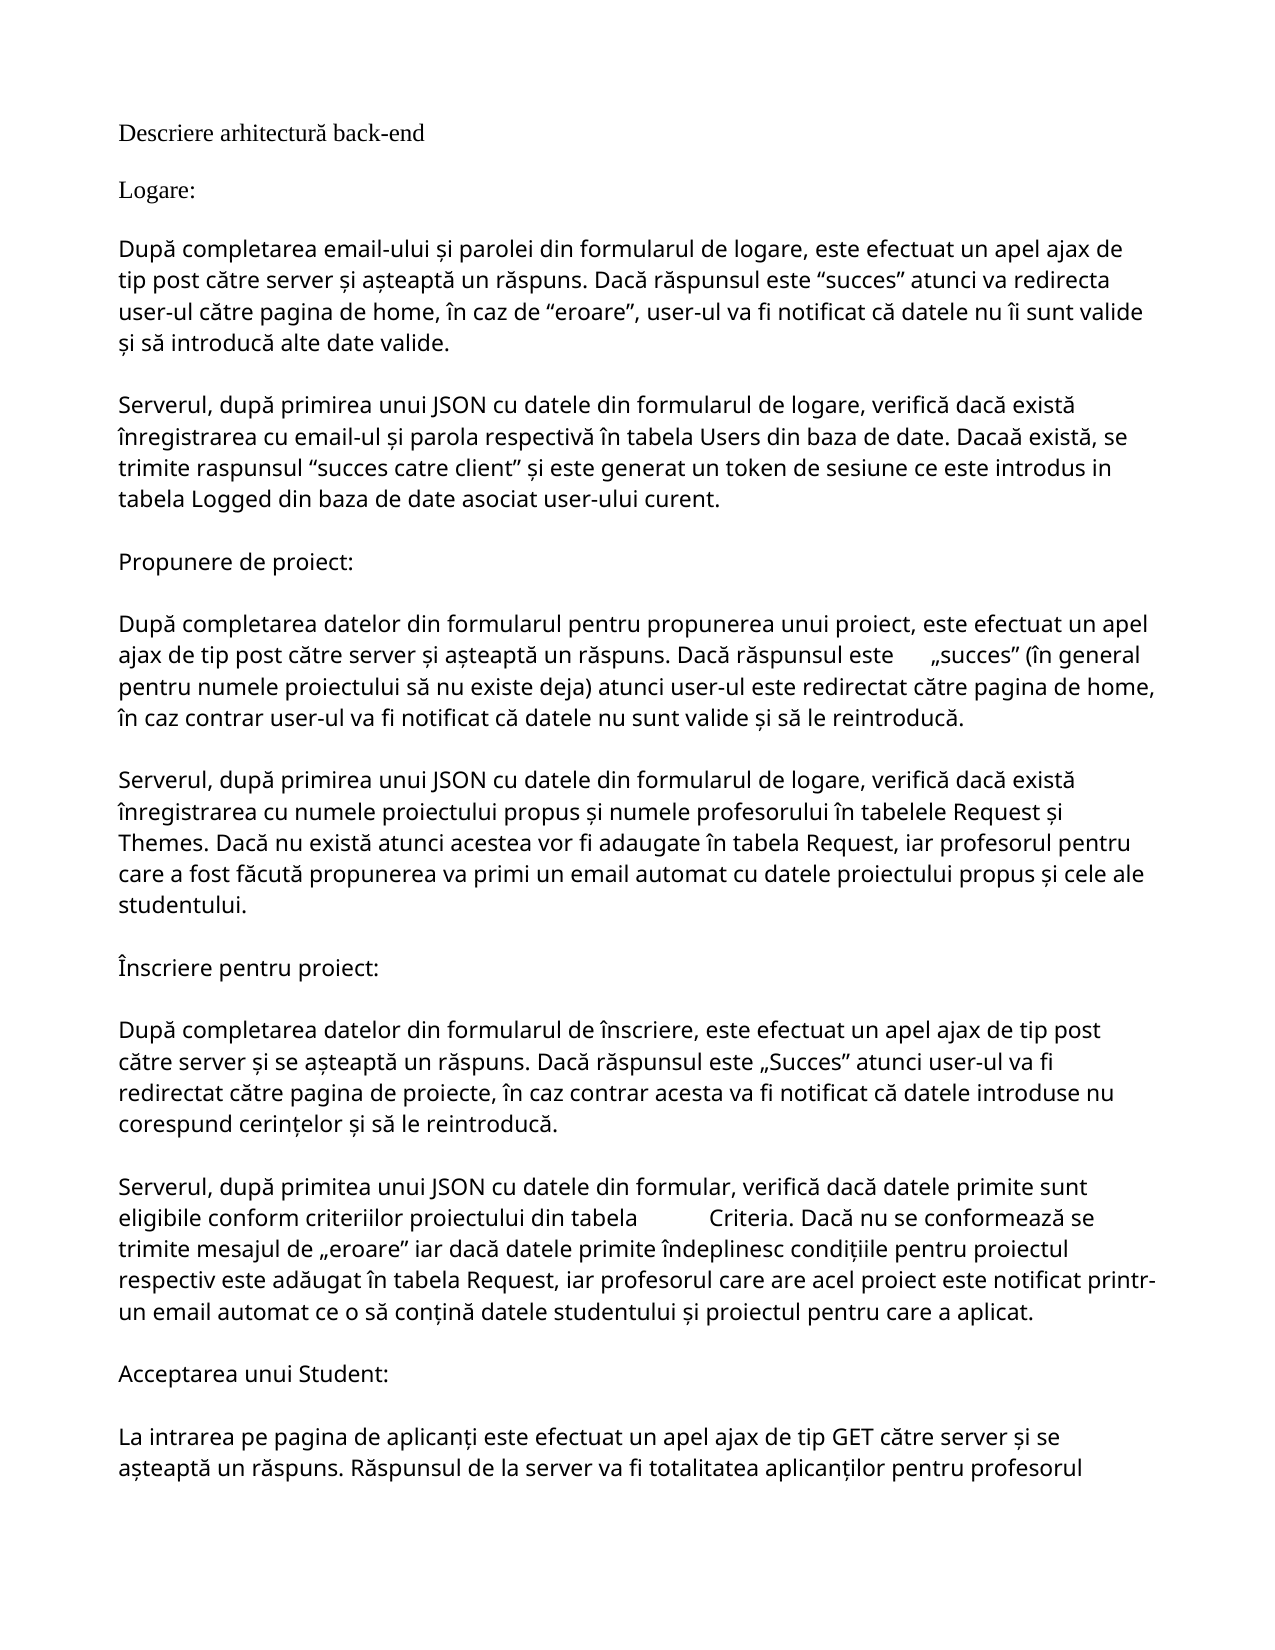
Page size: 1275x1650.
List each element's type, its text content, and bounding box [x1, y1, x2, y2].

text Serverul, după primitea unui JSON cu datele din formular, verifică dacă datele primite sunt eligibile conform criteriilor proiectului din tabela Criteria. Dacă nu se conformează se trimite mesajul de „eroare” iar dacă datele primite îndeplinesc condițiile pentru proiectul respectiv este adăugat în tabela Request, iar profesorul care are acel proiect este notificat printr-un email automat ce o să conțină datele studentului și proiectul pentru care a aplicat. [118, 1171, 1157, 1327]
text După completarea datelor din formularul de înscriere, este efectuat un apel ajax de tip post către server și se așteaptă un răspuns. Dacă răspunsul este „Succes” atunci user-ul va fi redirectat către pagina de proiecte, în caz contrar acesta va fi notificat că datele introduse nu corespund cerințelor și să le reintroducă. [118, 1014, 1157, 1139]
text Înscriere pentru proiect: [118, 952, 1157, 983]
text Descriere arhitectură back-end [118, 118, 1157, 147]
text După completarea email-ului și parolei din formularul de logare, este efectuat un apel ajax de tip post către server și așteaptă un răspuns. Dacă răspunsul este “succes” atunci va redirecta user-ul către pagina de home, în caz de “eroare”, user-ul va fi notificat că datele nu îi sunt valide și să introducă alte date valide. [118, 233, 1157, 358]
text Serverul, după primirea unui JSON cu datele din formularul de logare, verifică dacă există înregistrarea cu email-ul și parola respectivă în tabela Users din baza de date. Dacaă există, se trimite raspunsul “succes catre client” și este generat un token de sesiune ce este introdus in tabela Logged din baza de date asociat user-ului curent. [118, 389, 1157, 514]
text Propunere de proiect: [118, 546, 1157, 577]
text Logare: [118, 176, 1157, 204]
text La intrarea pe pagina de aplicanți este efectuat un apel ajax de tip GET către server și se așteaptă un răspuns. Răspunsul de la server va fi totalitatea aplicanților pentru profesorul [118, 1421, 1157, 1483]
text Serverul, după primirea unui JSON cu datele din formularul de logare, verifică dacă există înregistrarea cu numele proiectului propus și numele profesorului în tabelele Request și Themes. Dacă nu există atunci acestea vor fi adaugate în tabela Request, iar profesorul pentru care a fost făcută propunerea va primi un email automat cu datele proiectului propus și cele ale studentului. [118, 764, 1157, 921]
text Acceptarea unui Student: [118, 1358, 1157, 1389]
text După completarea datelor din formularul pentru propunerea unui proiect, este efectuat un apel ajax de tip post către server și așteaptă un răspuns. Dacă răspunsul este „succes” (în general pentru numele proiectului să nu existe deja) atunci user-ul este redirectat către pagina de home, în caz contrar user-ul va fi notificat că datele nu sunt valide și să le reintroducă. [118, 608, 1157, 733]
